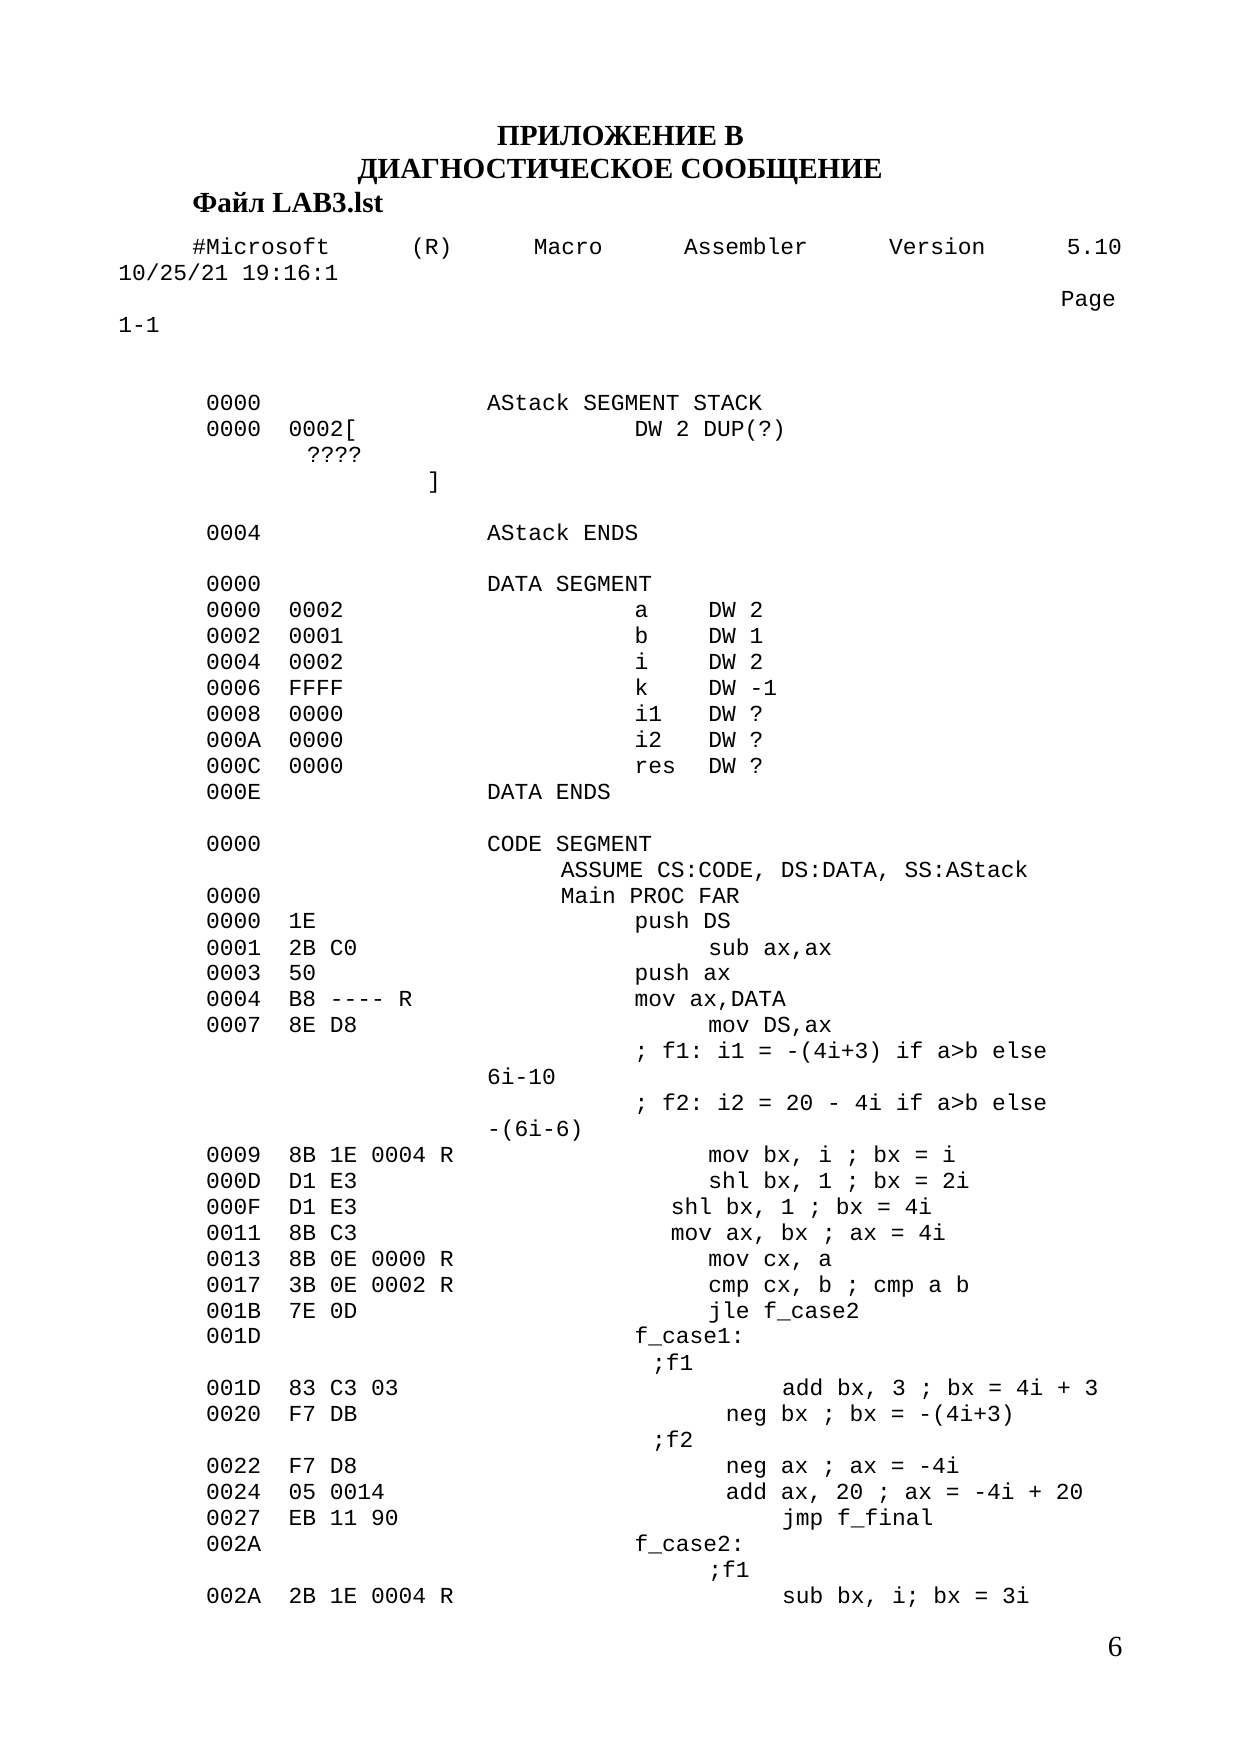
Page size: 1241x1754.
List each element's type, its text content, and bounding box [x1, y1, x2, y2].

text 0000 AStack SEGMENT STACK [118, 391, 1122, 417]
text 000A 0000 i2 DW ? [118, 728, 1122, 754]
text ; f2: i2 = 20 - 4i if a>b else [118, 1091, 1122, 1117]
text 0027 EB 11 90 jmp f_final [118, 1506, 1122, 1532]
text 0017 3B 0E 0002 R cmp cx, b ; cmp a b [118, 1273, 1122, 1299]
text 0000 DATA SEGMENT [118, 573, 1122, 599]
text 001D f_case1: [118, 1325, 1122, 1351]
text 0004 0002 i DW 2 [118, 651, 1122, 676]
text 0013 8B 0E 0000 R mov cx, a [118, 1247, 1122, 1273]
text ] [118, 469, 1122, 495]
text 002A 2B 1E 0004 R sub bx, i; bx = 3i [118, 1584, 1122, 1610]
text 0000 Main PROC FAR [118, 884, 1122, 910]
text 0004 AStack ENDS [118, 521, 1122, 547]
subtitle Приложение B Диагностическое сообщение [118, 118, 1122, 185]
text 0020 F7 DB neg bx ; bx = -(4i+3) [118, 1403, 1122, 1429]
text Page 1-1 [118, 287, 1122, 339]
text 0022 F7 D8 neg ax ; ax = -4i [118, 1454, 1122, 1481]
text 0002 0001 b DW 1 [118, 624, 1122, 651]
text 6i-10 [118, 1066, 1122, 1091]
text 0009 8B 1E 0004 R mov bx, i ; bx = i [118, 1143, 1122, 1169]
text ;f2 [118, 1429, 1122, 1454]
text 001D 83 C3 03 add bx, 3 ; bx = 4i + 3 [118, 1377, 1122, 1403]
text ; f1: i1 = -(4i+3) if a>b else [118, 1039, 1122, 1066]
text 000D D1 E3 shl bx, 1 ; bx = 2i [118, 1169, 1122, 1195]
text ???? [118, 443, 1122, 469]
text 0004 B8 ---- R mov ax,DATA [118, 988, 1122, 1014]
text 0006 FFFF k DW -1 [118, 676, 1122, 702]
text 001B 7E 0D jle f_case2 [118, 1299, 1122, 1325]
text 0007 8E D8 mov DS,ax [118, 1014, 1122, 1039]
text 0000 1E push DS [118, 910, 1122, 936]
text 0000 0002 a DW 2 [118, 599, 1122, 624]
text 000E DATA ENDS [118, 780, 1122, 806]
text 002A f_case2: [118, 1532, 1122, 1558]
text #Microsoft (R) Macro Assembler Version 5.10 10/25/21 19:16:1 [118, 236, 1122, 287]
text 0024 05 0014 add ax, 20 ; ax = -4i + 20 [118, 1481, 1122, 1506]
text 0000 CODE SEGMENT [118, 832, 1122, 858]
text -(6i-6) [118, 1117, 1122, 1143]
text Файл LAB3.lst [118, 185, 1122, 219]
text 000C 0000 res DW ? [118, 754, 1122, 780]
text 0011 8B C3 mov ax, bx ; ax = 4i [118, 1221, 1122, 1247]
text 0001 2B C0 sub ax,ax [118, 936, 1122, 962]
text 000F D1 E3 shl bx, 1 ; bx = 4i [118, 1195, 1122, 1221]
text ASSUME CS:CODE, DS:DATA, SS:AStack [118, 858, 1122, 884]
text ;f1 [118, 1351, 1122, 1377]
text 0000 0002[ DW 2 DUP(?) [118, 417, 1122, 443]
text ;f1 [118, 1558, 1122, 1584]
text 0008 0000 i1 DW ? [118, 702, 1122, 728]
text 0003 50 push ax [118, 962, 1122, 988]
